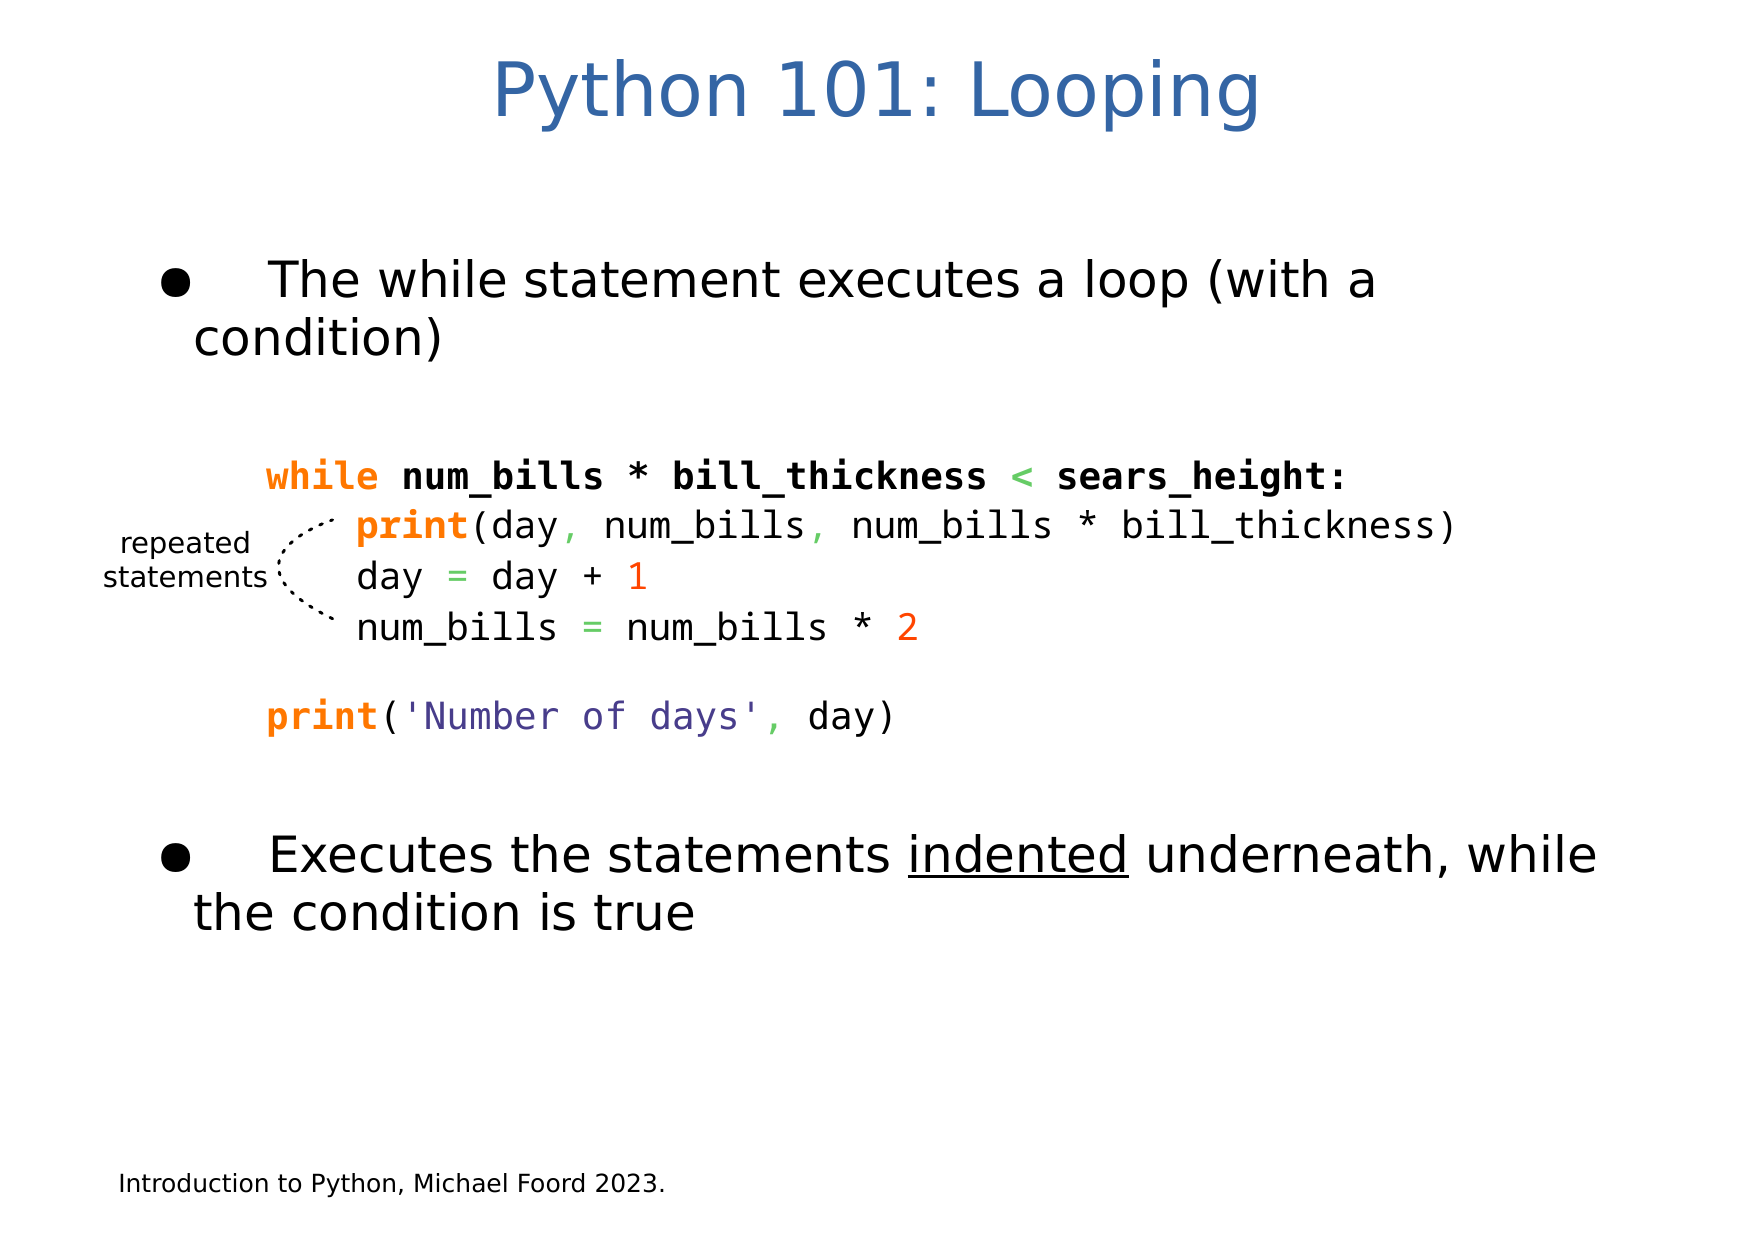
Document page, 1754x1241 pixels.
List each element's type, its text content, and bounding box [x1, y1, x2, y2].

text print('Number of days', day) [266, 695, 1636, 738]
text while num_bills * bill_thickness < sears_height: [266, 454, 1636, 498]
text print(day, num_bills, num_bills * bill_thickness) [266, 498, 1636, 549]
text day = day + 1 [266, 549, 1636, 600]
subtitle Python 101: Looping [118, 47, 1636, 134]
list The while statement executes a loop (with a condition) [156, 251, 1636, 367]
list Executes the statements indented underneath, while the condition is true [156, 826, 1636, 942]
text num_bills = num_bills * 2 [266, 600, 1636, 651]
